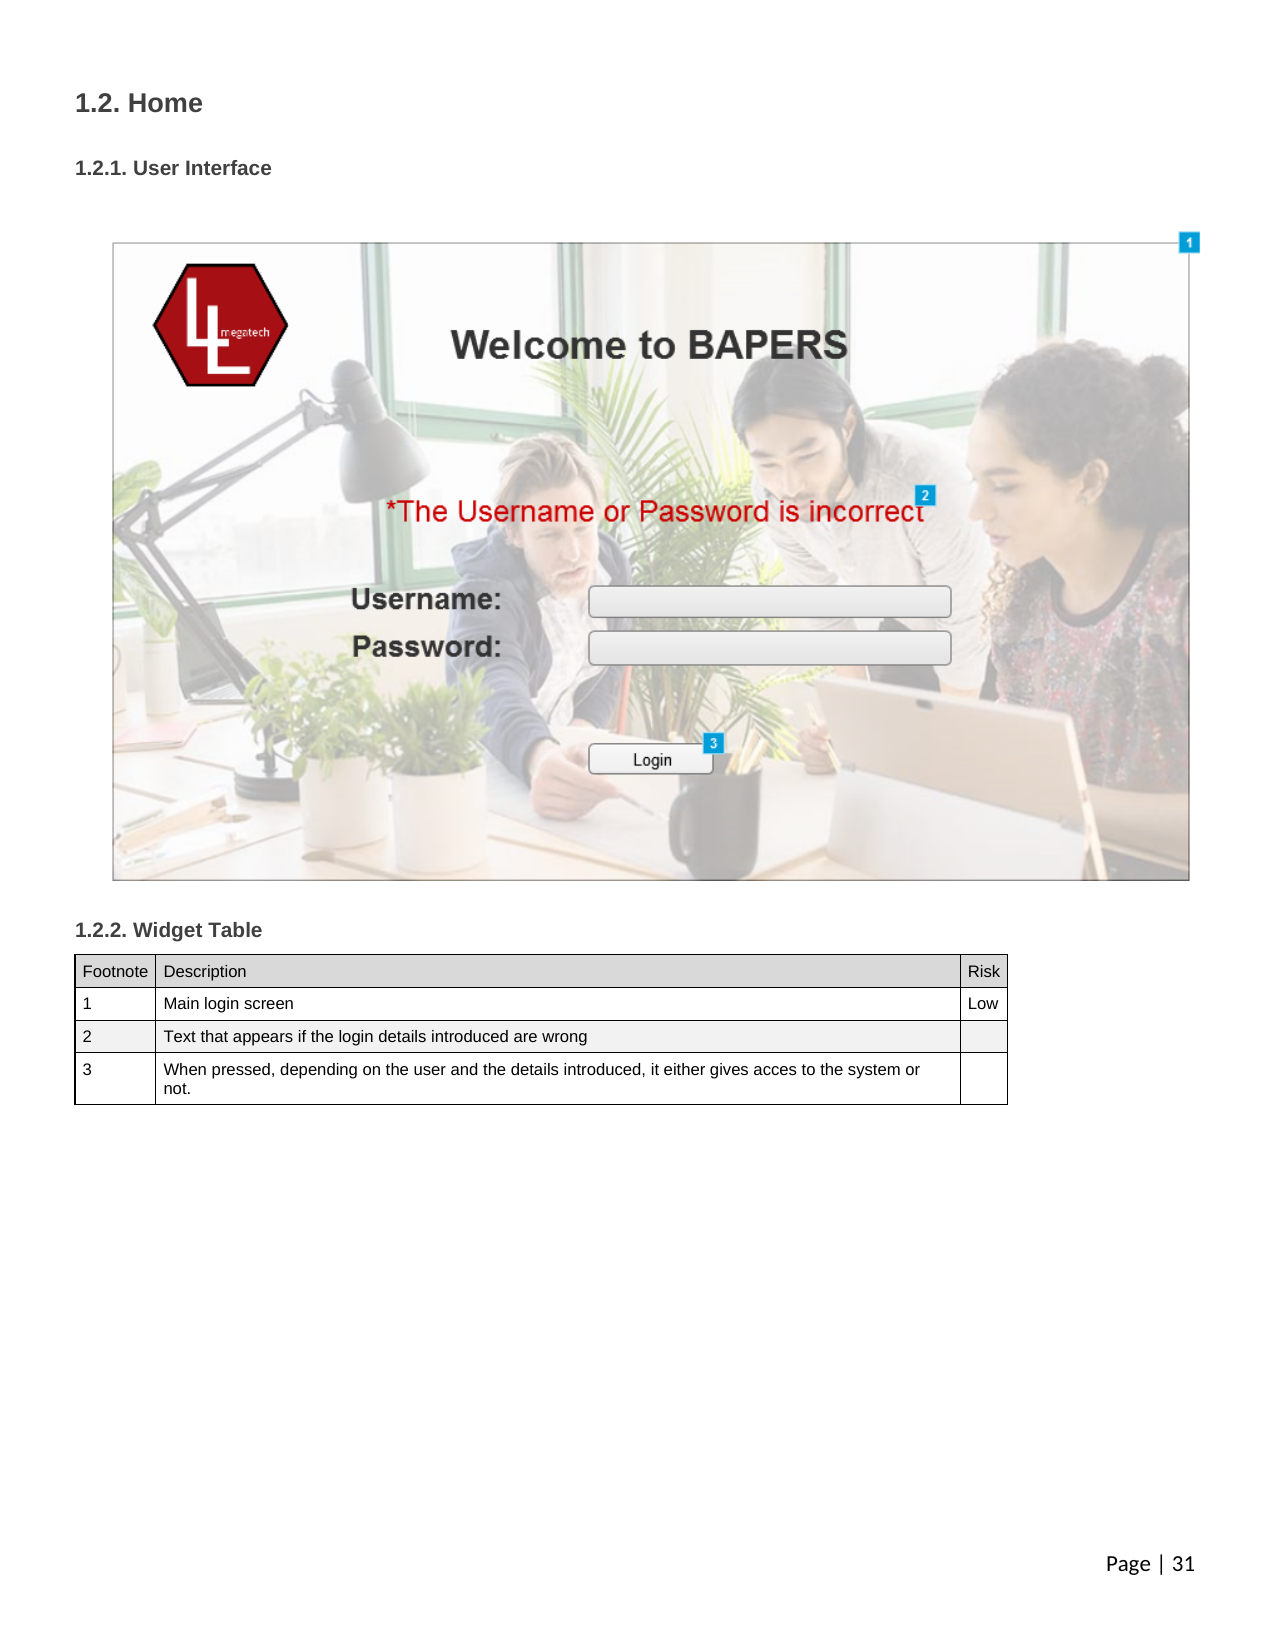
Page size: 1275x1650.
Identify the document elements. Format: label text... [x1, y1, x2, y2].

table_cell 2 [76, 1021, 155, 1052]
subtitle Home [75, 87, 1200, 119]
table_header Description [156, 955, 960, 987]
table_cell [961, 1021, 1007, 1052]
subtitle Widget Table [75, 918, 1200, 942]
table_header Risk [961, 955, 1007, 987]
table_cell 1 [76, 988, 155, 1019]
table_cell [961, 1053, 1007, 1104]
table_cell 3 [76, 1053, 155, 1104]
table_cell Main login screen [156, 988, 960, 1019]
subtitle User Interface [75, 156, 1200, 180]
table_cell Text that appears if the login details introduced are wrong [156, 1021, 960, 1052]
table_cell Low [961, 988, 1007, 1019]
table_header Footnote [76, 955, 155, 987]
table_cell When pressed, depending on the user and the details introduced, it either gives acces to the system or not. [156, 1053, 960, 1104]
